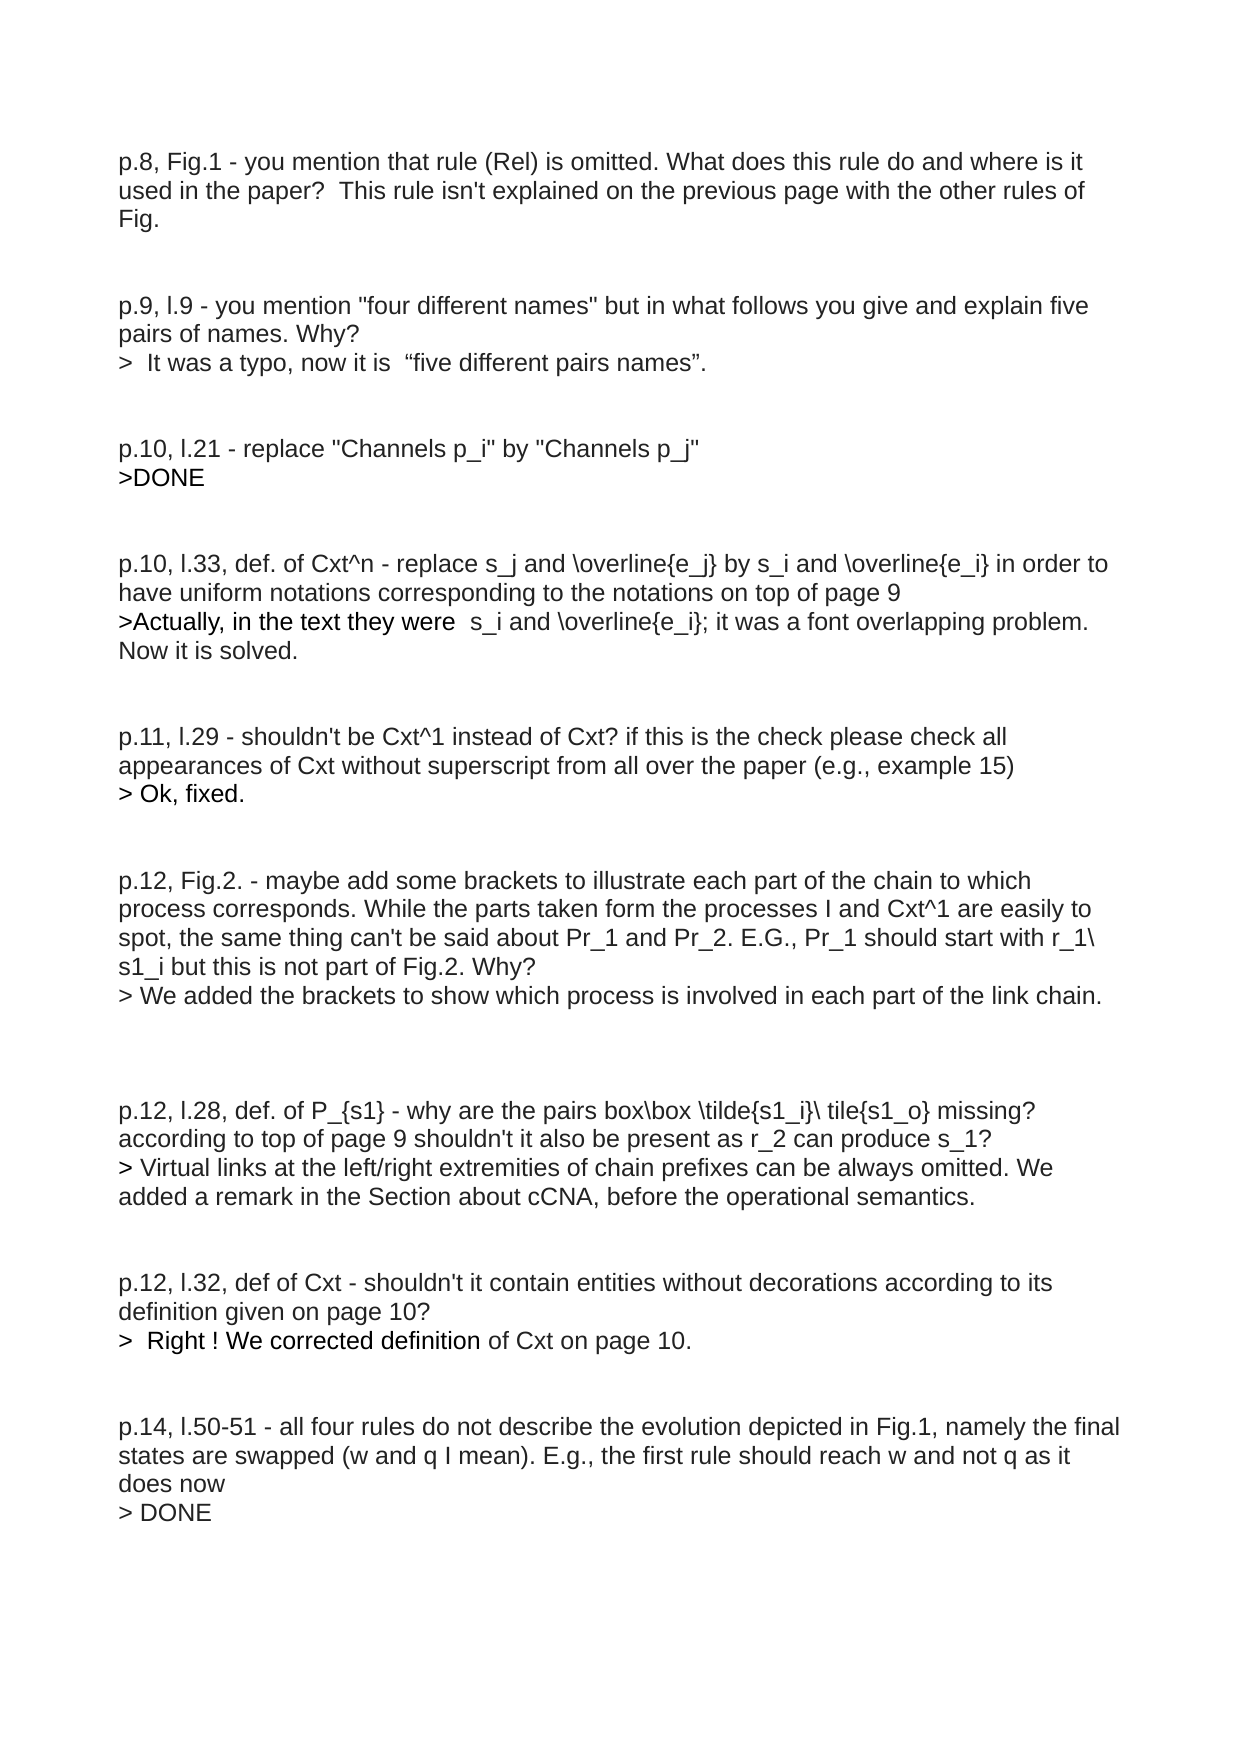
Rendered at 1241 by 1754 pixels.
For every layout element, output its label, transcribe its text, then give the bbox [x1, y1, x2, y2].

text p.12, Fig.2. - maybe add some brackets to illustrate each part of the chain to which process corresponds. While the parts taken form the processes I and Cxt^1 are easily to spot, the same thing can't be said about Pr_1 and Pr_2. E.G., Pr_1 should start with r_1\s1_i but this is not part of Fig.2. Why? [118, 837, 1122, 981]
text p.12, l.32, def of Cxt - shouldn't it contain entities without decorations according to its definition given on page 10? > Right ! We corrected definition of Cxt on page 10. [118, 1239, 1122, 1354]
text p.9, l.9 - you mention "four different names" but in what follows you give and explain five pairs of names. Why? [118, 262, 1122, 348]
text p.11, l.29 - shouldn't be Cxt^1 instead of Cxt? if this is the check please check all appearances of Cxt without superscript from all over the paper (e.g., example 15) > Ok, fixed. [118, 693, 1122, 808]
text p.8, Fig.1 - you mention that rule (Rel) is omitted. What does this rule do and where is it used in the paper? This rule isn't explained on the previous page with the other rules of Fig. [118, 118, 1122, 262]
text > We added the brackets to show which process is involved in each part of the link chain. [118, 981, 1122, 1009]
text p.10, l.21 - replace "Channels p_i" by "Channels p_j" >DONE [118, 406, 1122, 492]
text > It was a typo, now it is “five different pairs names”. [118, 348, 1122, 406]
text p.12, l.28, def. of P_{s1} - why are the pairs box\box \tilde{s1_i}\ tile{s1_o} missing? according to top of page 9 shouldn't it also be present as r_2 can produce s_1? > Virtual links at the left/right extremities of chain prefixes can be always omitted. We added a remark in the Section about cCNA, before the operational semantics. [118, 1067, 1122, 1211]
text > DONE [118, 1498, 1122, 1556]
text p.14, l.50-51 - all four rules do not describe the evolution depicted in Fig.1, namely the final states are swapped (w and q I mean). E.g., the first rule should reach w and not q as it does now [118, 1383, 1122, 1498]
text p.10, l.33, def. of Cxt^n - replace s_j and \overline{e_j} by s_i and \overline{e_i} in order to have uniform notations corresponding to the notations on top of page 9 >Actually, in the text they were s_i and \overline{e_i}; it was a font overlapping problem. Now it is solved. [118, 521, 1122, 664]
